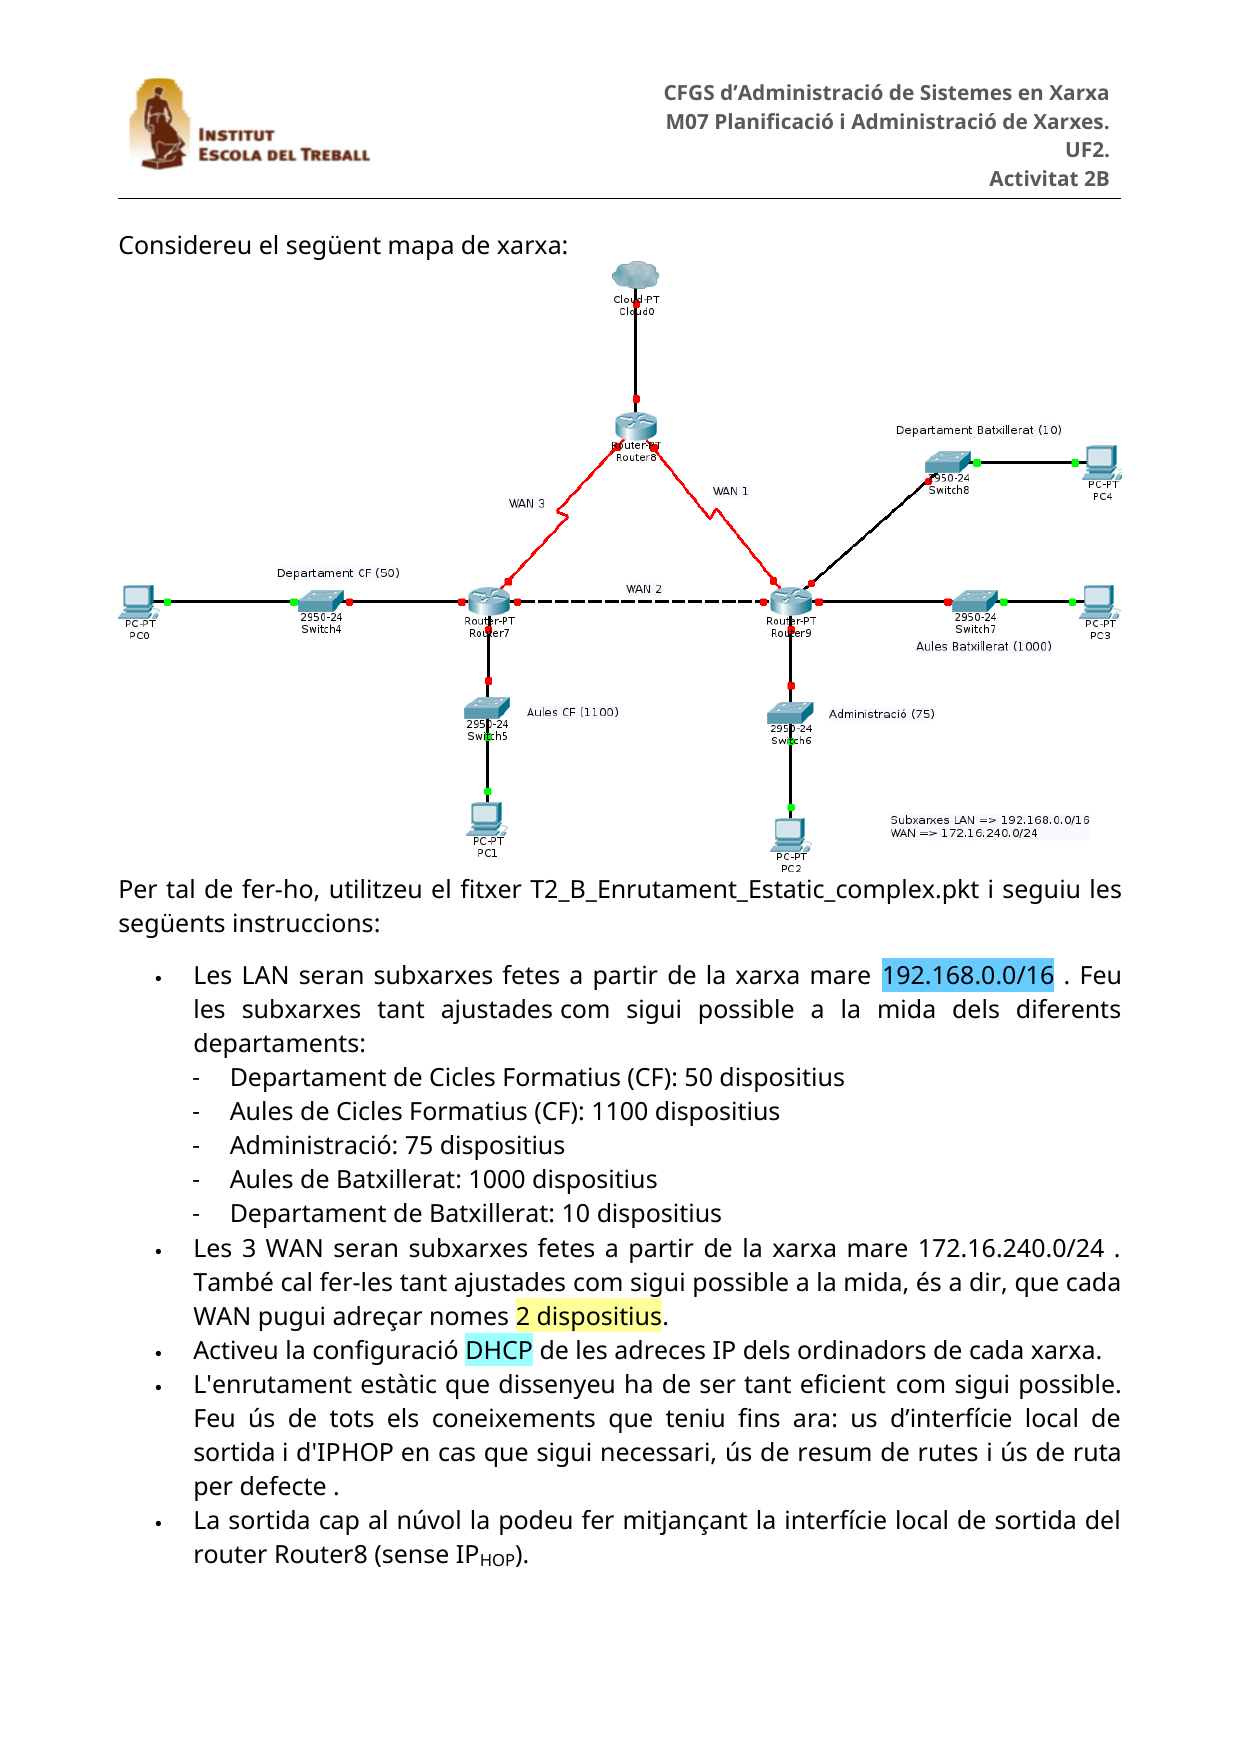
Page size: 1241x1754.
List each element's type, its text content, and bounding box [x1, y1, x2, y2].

list Administració: 75 dispositius [192, 1128, 1122, 1162]
list La sortida cap al núvol la podeu fer mitjançant la interfície local de sortida del router Router8 (sense IPHOP). [156, 1503, 1122, 1571]
picture [118, 261, 1123, 872]
text Considereu el següent mapa de xarxa: [118, 227, 1122, 261]
list Aules de Cicles Formatius (CF): 1100 dispositius [192, 1094, 1122, 1128]
list L'enrutament estàtic que dissenyeu ha de ser tant eficient com sigui possible. Feu ús de tots els coneixements que teniu fins ara: us d’interfície local de sortida i d'IPHOP en cas que sigui necessari, ús de resum de rutes i ús de ruta per defecte . [156, 1366, 1122, 1503]
list Activeu la configuració DHCP de les adreces IP dels ordinadors de cada xarxa. [156, 1332, 1122, 1366]
picture [129, 78, 370, 170]
list Departament de Batxillerat: 10 dispositius [192, 1196, 1122, 1230]
text Per tal de fer-ho, utilitzeu el fitxer T2_B_Enrutament_Estatic_complex.pkt i seguiu les següents instruccions: [118, 872, 1122, 940]
list Departament de Cicles Formatius (CF): 50 dispositius [192, 1060, 1122, 1094]
list Les 3 WAN seran subxarxes fetes a partir de la xarxa mare 172.16.240.0/24 . També cal fer-les tant ajustades com sigui possible a la mida, és a dir, que cada WAN pugui adreçar nomes 2 dispositius. [156, 1230, 1122, 1332]
list Les LAN seran subxarxes fetes a partir de la xarxa mare 192.168.0.0/16 . Feu les subxarxes tant ajustades com sigui possible a la mida dels diferents departaments: [156, 958, 1122, 1060]
list Aules de Batxillerat: 1000 dispositius [192, 1162, 1122, 1196]
